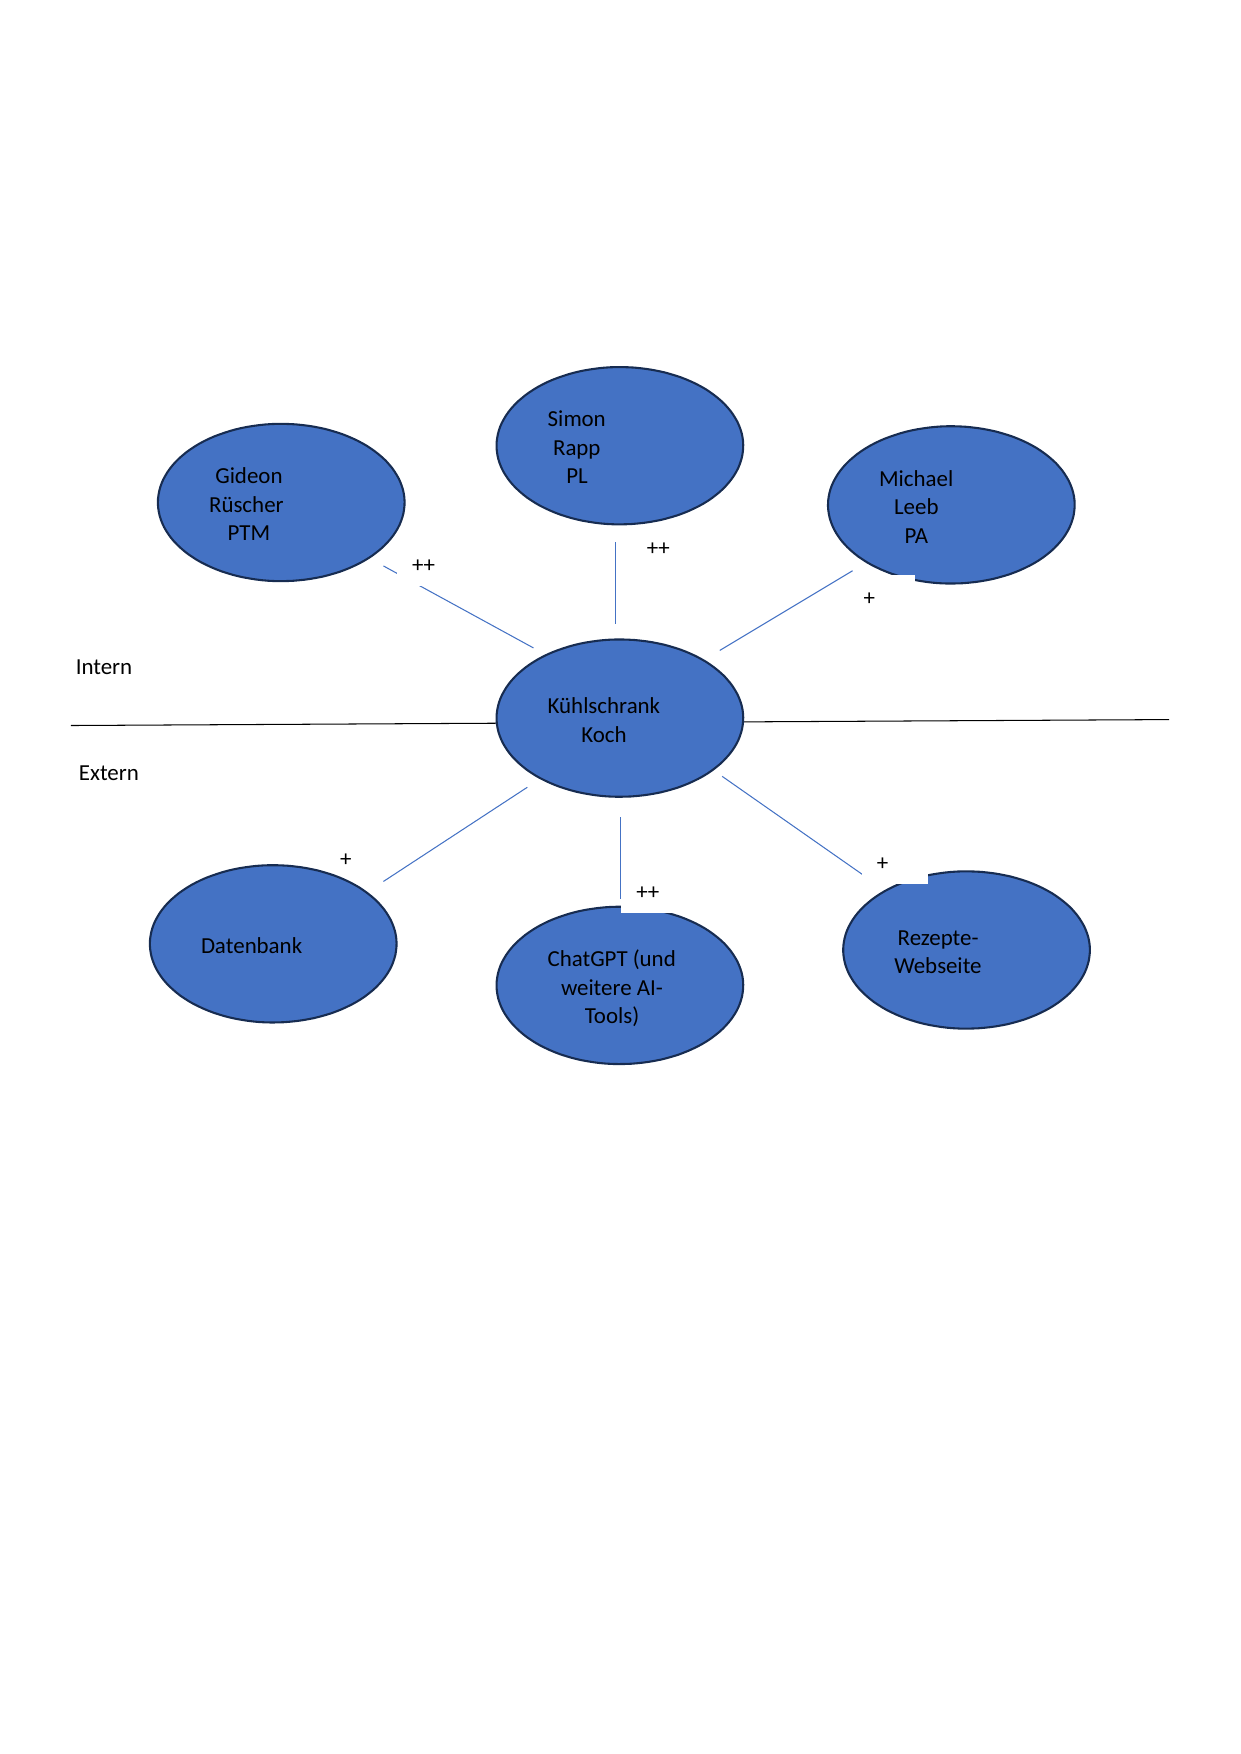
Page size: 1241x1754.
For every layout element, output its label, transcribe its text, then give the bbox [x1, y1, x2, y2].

text Extern [79, 758, 150, 786]
text ++ [412, 550, 448, 578]
text + [863, 583, 900, 611]
text + [340, 844, 377, 873]
text ++ [647, 533, 683, 562]
text Intern [76, 652, 147, 680]
text + [877, 848, 913, 877]
text ++ [636, 877, 673, 905]
